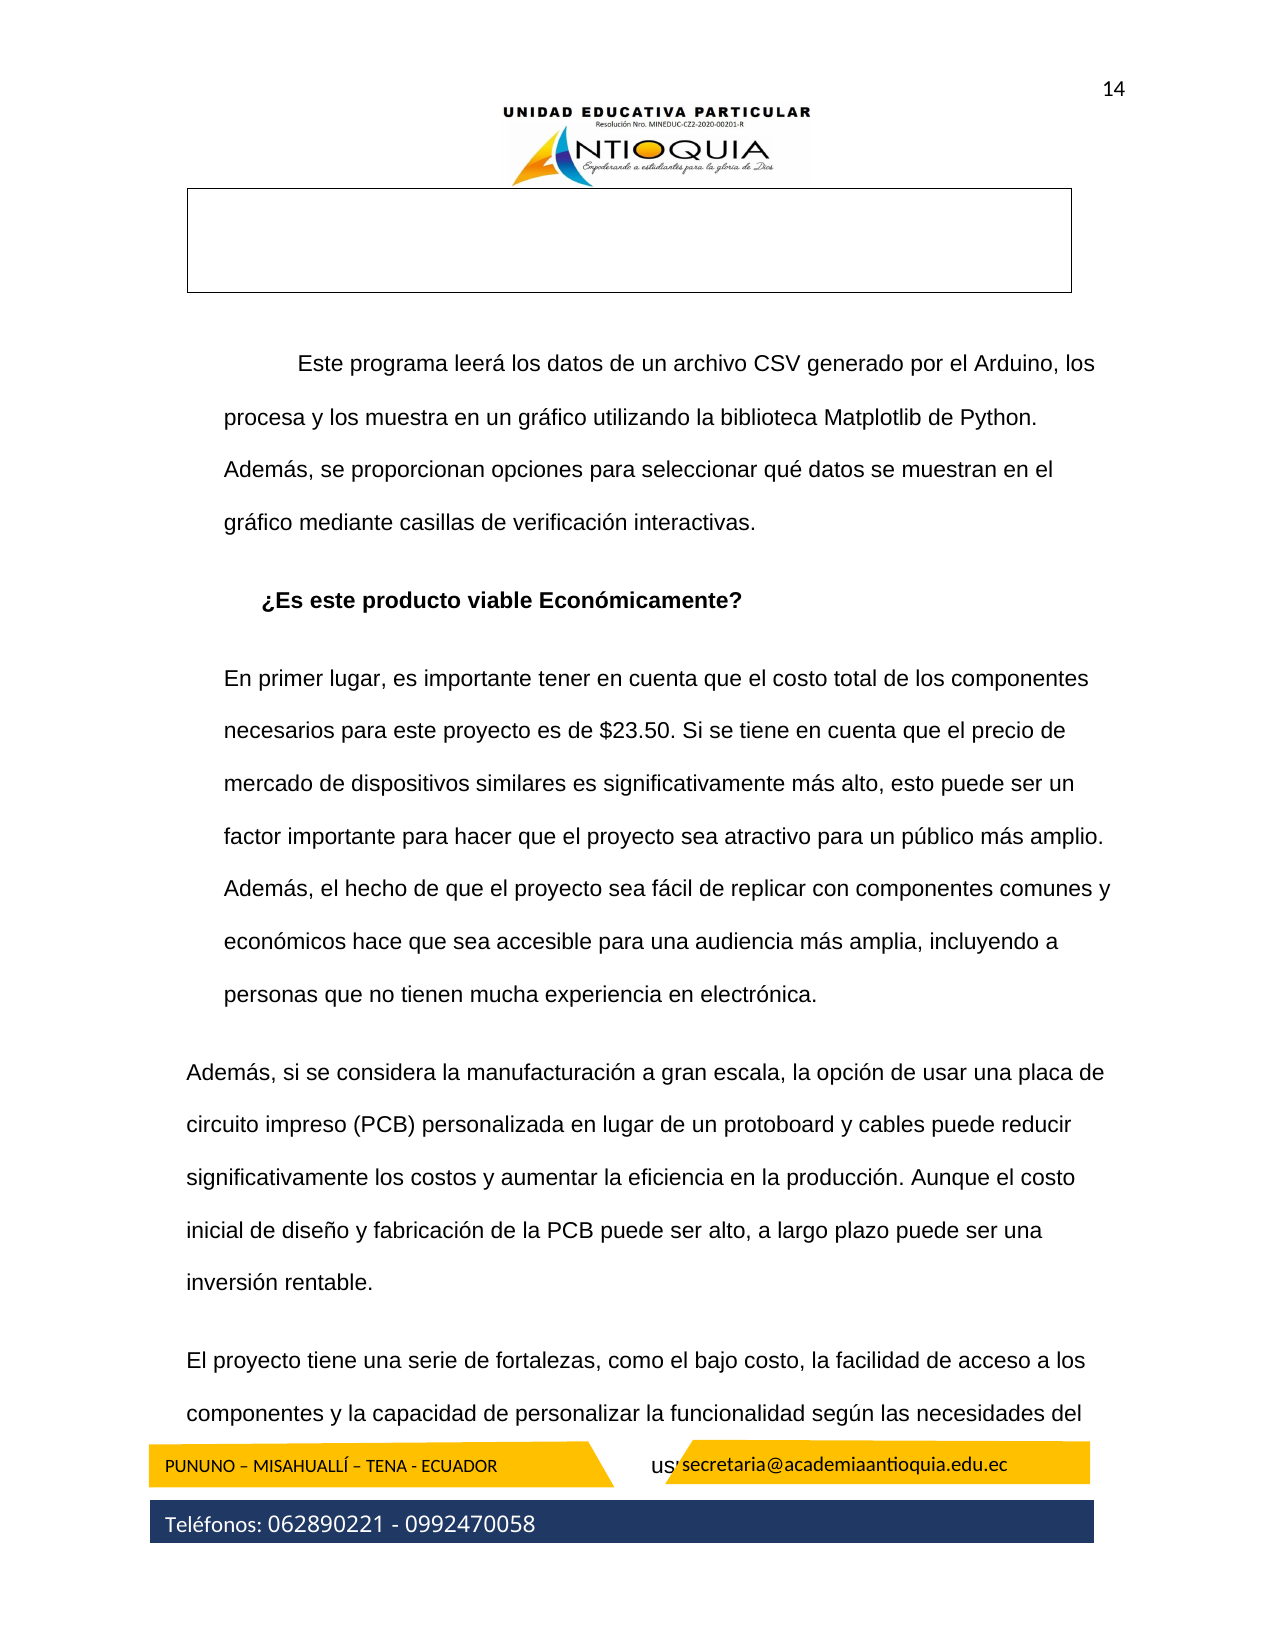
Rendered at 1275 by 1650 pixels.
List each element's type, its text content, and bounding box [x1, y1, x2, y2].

text Este programa leerá los datos de un archivo CSV generado por el Arduino, los procesa y los muestra en un gráfico utilizando la biblioteca Matplotlib de Python. Además, se proporcionan opciones para seleccionar qué datos se muestran en el gráfico mediante casillas de verificación interactivas. [224, 293, 1125, 536]
text ¿Es este producto viable Económicamente? [187, 587, 1125, 613]
table_header checkboxes.on_clicked(update_plot) [188, 189, 1071, 292]
text El proyecto tiene una serie de fortalezas, como el bajo costo, la facilidad de acceso a los componentes y la capacidad de personalizar la funcionalidad según las necesidades del usuario. Sin embargo, hay algunas debilidades, como la necesidad de una fuente de alimentación constante y la necesidad de programación. En cuanto a las oportunidades, el proyecto tiene el potencial de llegar a una audiencia más amplia y tener aplicaciones en áreas como la agricultura, la industria alimentaria, la medicina y más. Por último, las amenazas incluyen la competencia de otros productos similares en el mercado y la posibilidad de que los costos de los componentes aumenten en el futuro. [186, 1347, 1125, 1479]
text En primer lugar, es importante tener en cuenta que el costo total de los componentes necesarios para este proyecto es de $23.50. Si se tiene en cuenta que el precio de mercado de dispositivos similares es significativamente más alto, esto puede ser un factor importante para hacer que el proyecto sea atractivo para un público más amplio. Además, el hecho de que el proyecto sea fácil de replicar con componentes comunes y económicos hace que sea accesible para una audiencia más amplia, incluyendo a personas que no tienen mucha experiencia en electrónica. [224, 664, 1125, 1007]
text Además, si se considera la manufacturación a gran escala, la opción de usar una placa de circuito impreso (PCB) personalizada en lugar de un protoboard y cables puede reducir significativamente los costos y aumentar la eficiencia en la producción. Aunque el costo inicial de diseño y fabricación de la PCB puede ser alto, a largo plazo puede ser una inversión rentable. [186, 1058, 1125, 1296]
